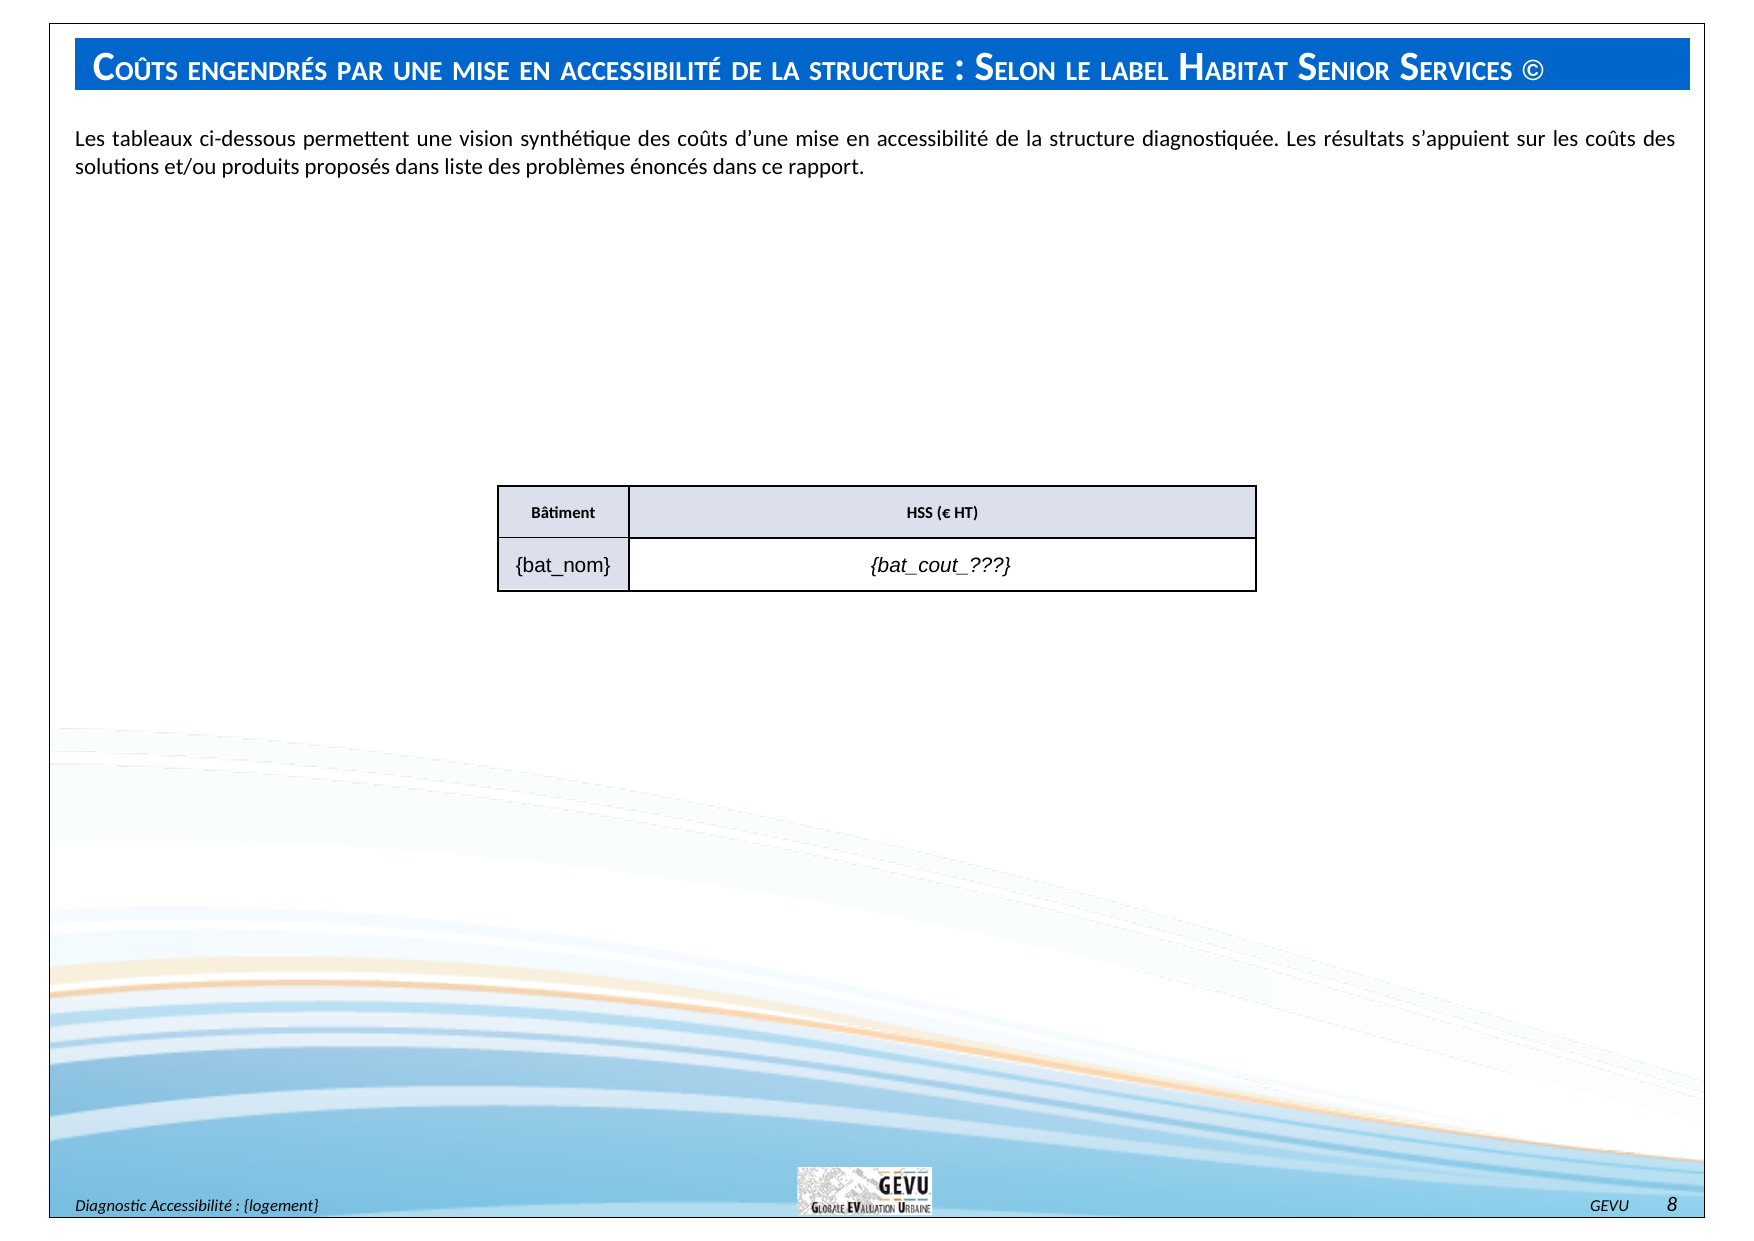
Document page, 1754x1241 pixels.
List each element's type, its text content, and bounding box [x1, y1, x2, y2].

subtitle Coûts engendrés par une mise en accessibilité de la structure : Selon le label Habitat Senior Services © [75, 38, 1690, 90]
table_header Bâtiment [499, 487, 628, 537]
text Les tableaux ci-dessous permettent une vision synthétique des coûts d’une mise en accessibilité de la structure diagnostiquée. Les résultats s’appuient sur les coûts des solutions et/ou produits proposés dans liste des problèmes énoncés dans ce rapport. [75, 124, 1679, 180]
table_header HSS (€ HT) [630, 487, 1255, 537]
text [75, 592, 1679, 1099]
picture [476, 1099, 1277, 1217]
table_cell {bat_cout_???} [630, 539, 1255, 589]
table_cell {bat_nom} [499, 538, 628, 589]
